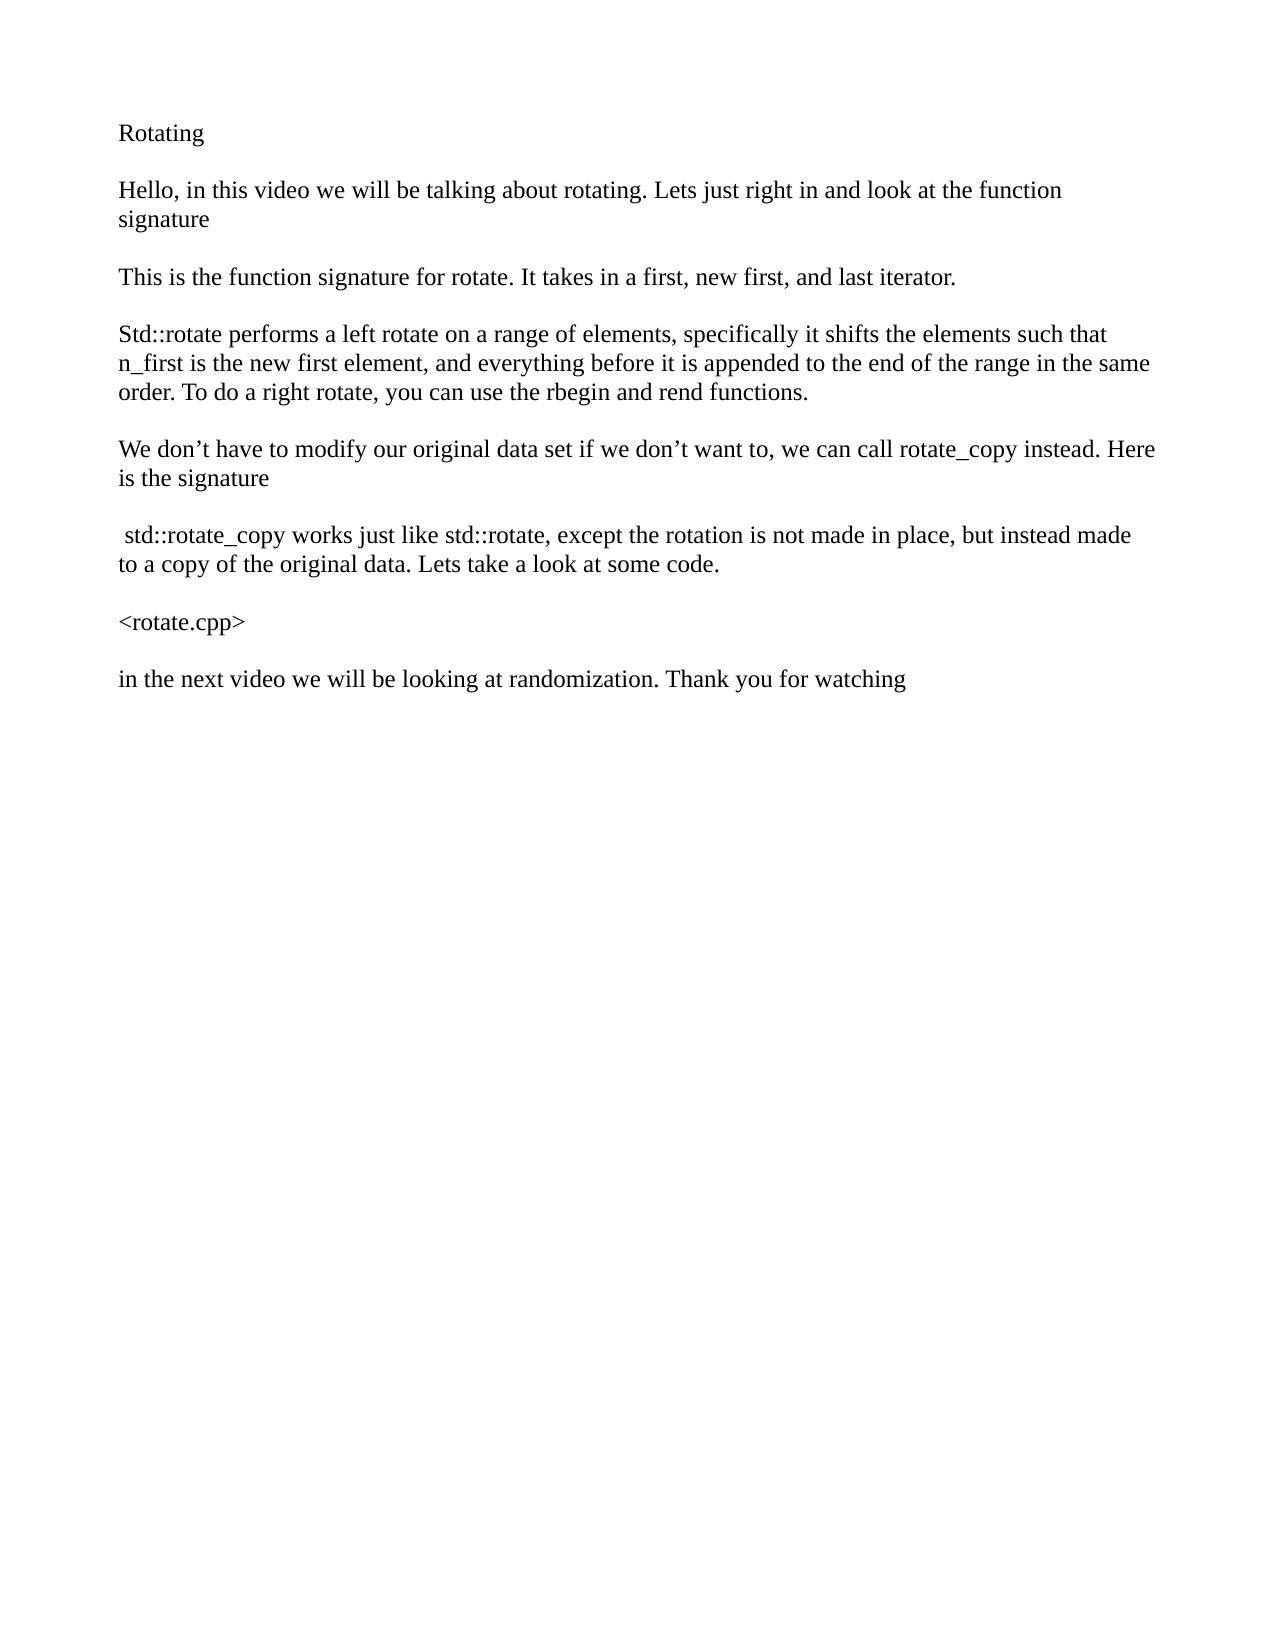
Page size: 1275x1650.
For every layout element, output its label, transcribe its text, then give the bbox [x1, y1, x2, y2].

text in the next video we will be looking at randomization. Thank you for watching [118, 664, 1157, 693]
text <rotate.cpp> [118, 607, 1157, 636]
text std::rotate_copy works just like std::rotate, except the rotation is not made in place, but instead made to a copy of the original data. Lets take a look at some code. [118, 521, 1157, 578]
text Hello, in this video we will be talking about rotating. Lets just right in and look at the function signature [118, 176, 1157, 233]
text Rotating [118, 118, 1157, 147]
text Std::rotate performs a left rotate on a range of elements, specifically it shifts the elements such that n_first is the new first element, and everything before it is appended to the end of the range in the same order. To do a right rotate, you can use the rbegin and rend functions. [118, 319, 1157, 406]
text This is the function signature for rotate. It takes in a first, new first, and last iterator. [118, 262, 1157, 291]
text We don’t have to modify our original data set if we don’t want to, we can call rotate_copy instead. Here is the signature [118, 434, 1157, 492]
